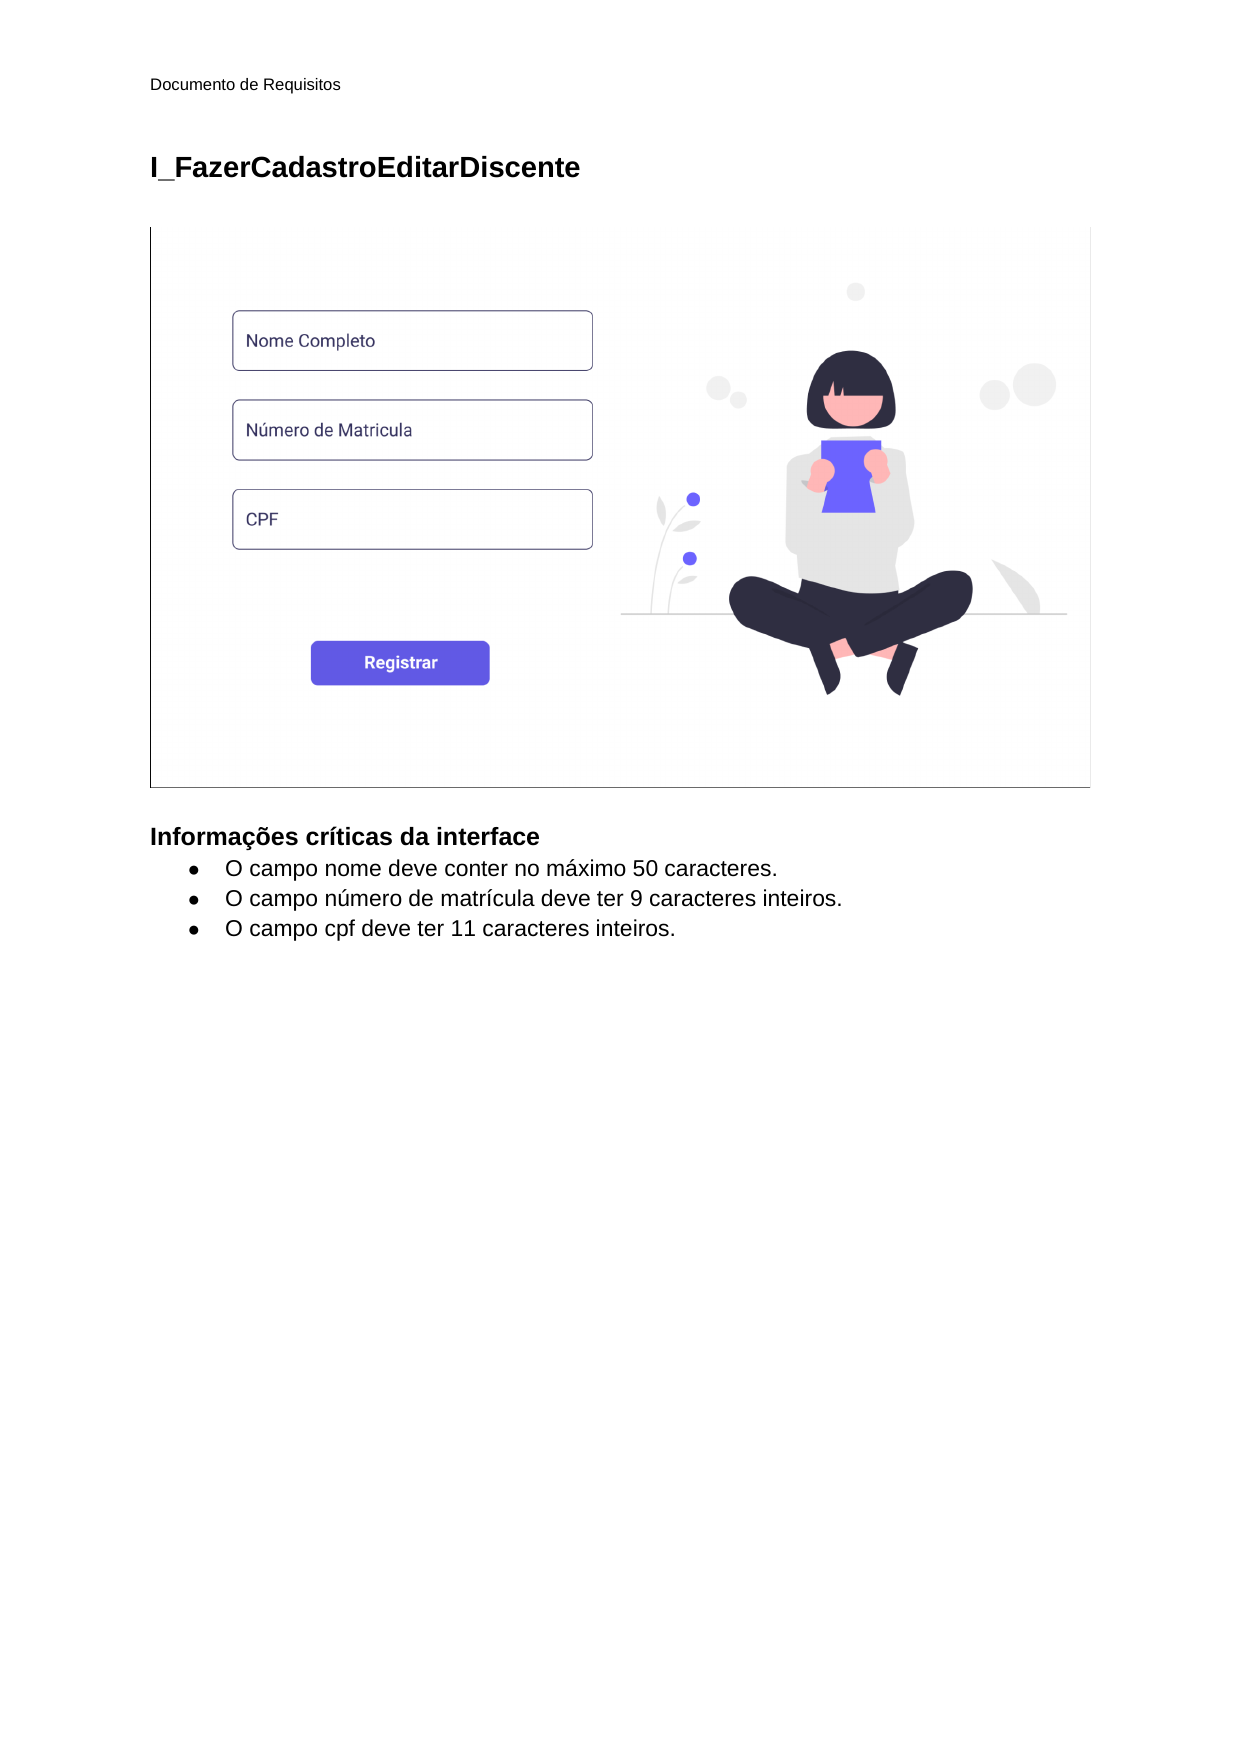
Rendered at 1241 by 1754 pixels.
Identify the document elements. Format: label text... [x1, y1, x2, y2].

text Informações críticas da interface [150, 822, 1090, 850]
text I_FazerCadastroEditarDiscente [150, 150, 1090, 183]
list O campo número de matrícula deve ter 9 caracteres inteiros. [187, 885, 1090, 911]
list O campo cpf deve ter 11 caracteres inteiros. [187, 915, 1090, 941]
list O campo nome deve conter no máximo 50 caracteres. [187, 854, 1090, 881]
picture [150, 227, 1091, 788]
